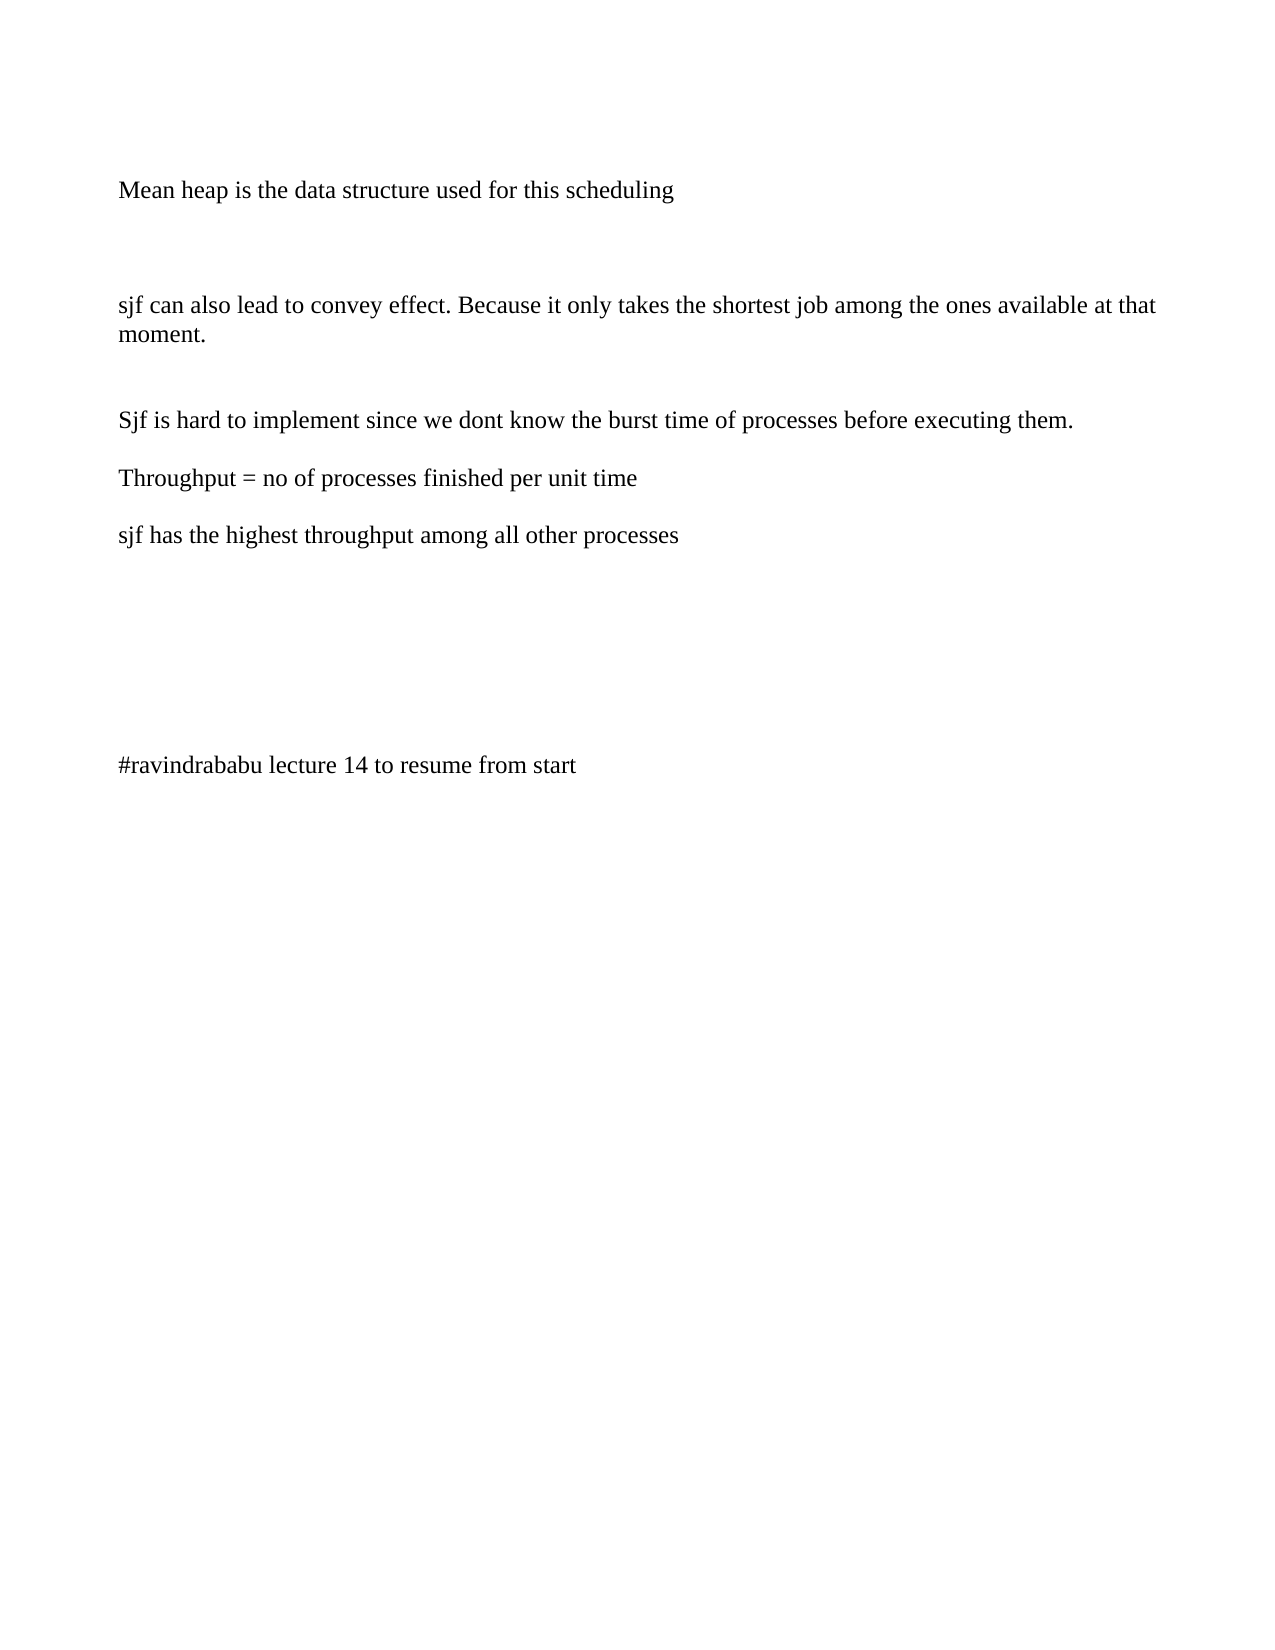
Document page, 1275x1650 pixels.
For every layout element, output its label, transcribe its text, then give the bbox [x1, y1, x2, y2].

text Sjf is hard to implement since we dont know the burst time of processes before executing them. [118, 406, 1157, 434]
text Mean heap is the data structure used for this scheduling [118, 176, 1157, 204]
text sjf has the highest throughput among all other processes [118, 521, 1157, 549]
text Throughput = no of processes finished per unit time [118, 463, 1157, 492]
text sjf can also lead to convey effect. Because it only takes the shortest job among the ones available at that moment. [118, 291, 1157, 348]
text #ravindrababu lecture 14 to resume from start [118, 751, 1157, 779]
